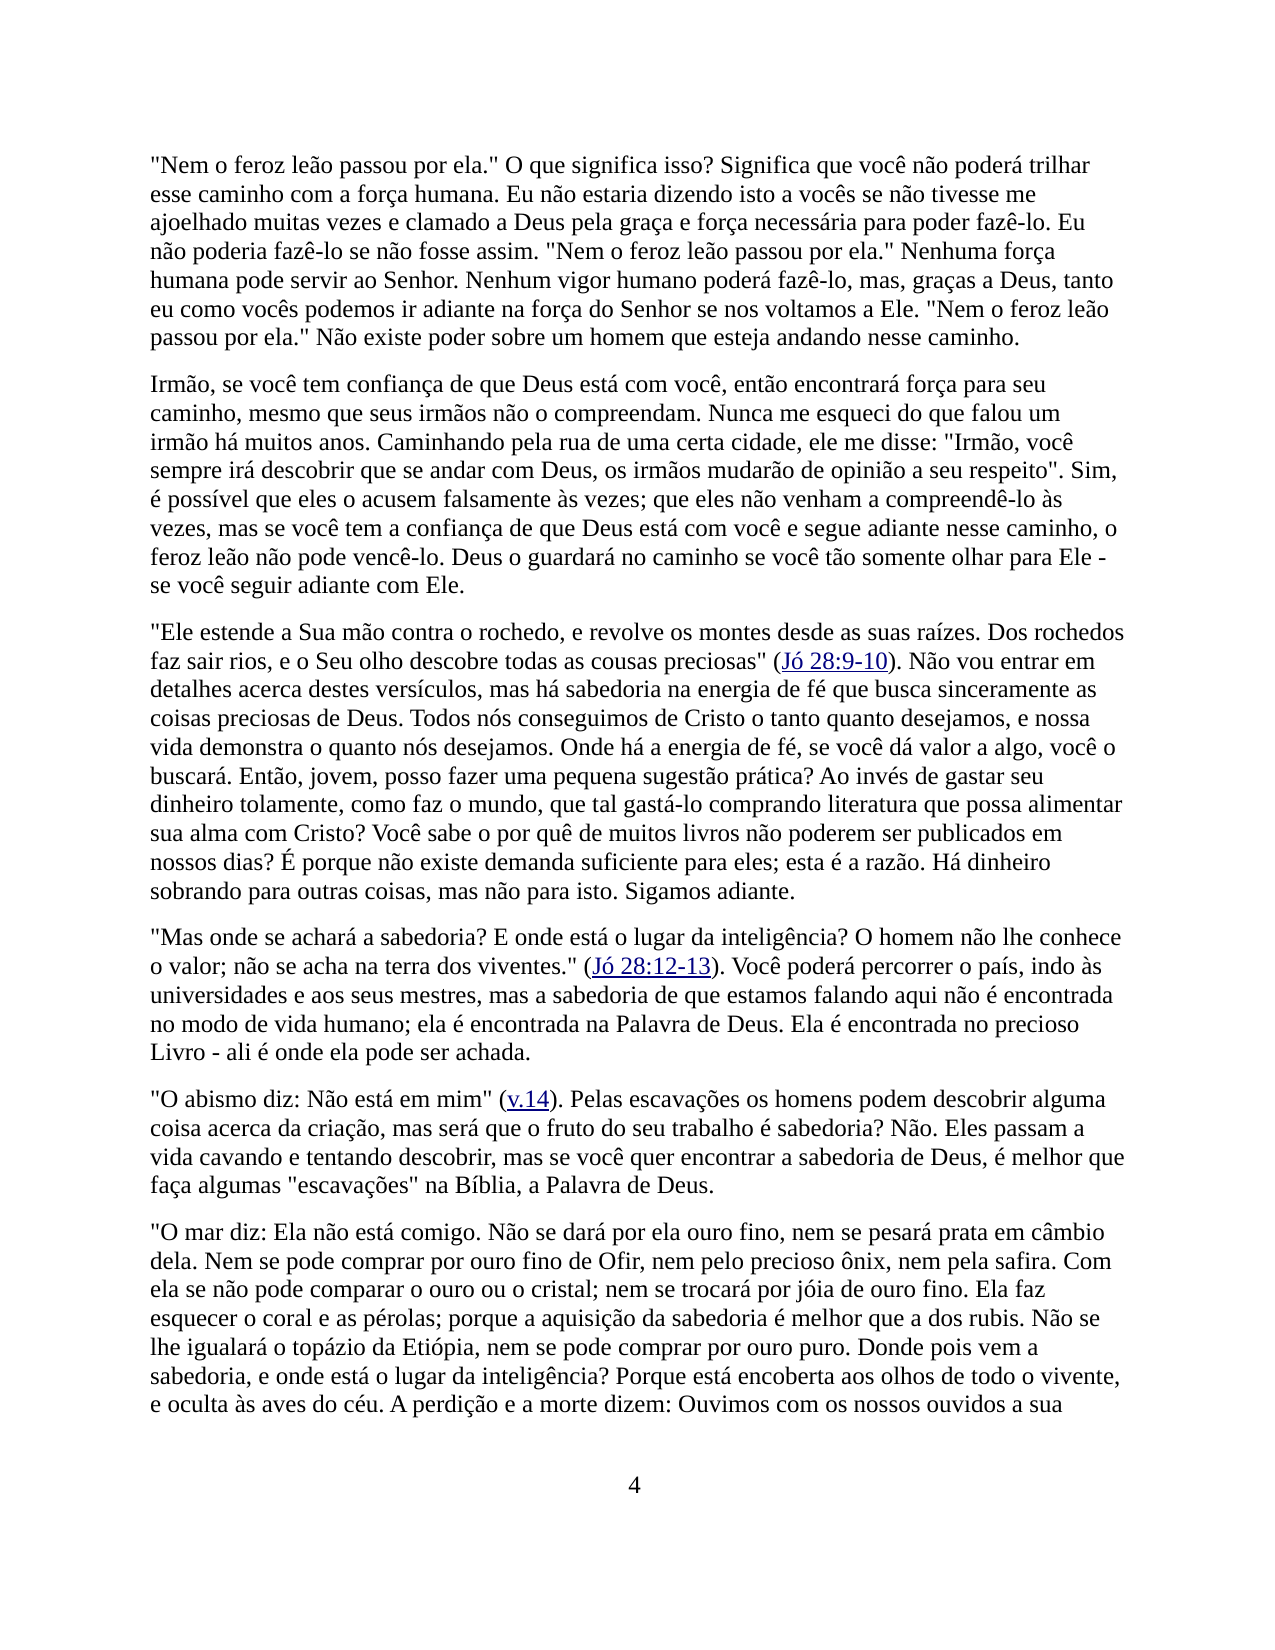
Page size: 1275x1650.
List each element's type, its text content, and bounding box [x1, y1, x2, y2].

text "Ele estende a Sua mão contra o rochedo, e revolve os montes desde as suas raízes. Dos rochedos faz sair rios, e o Seu olho descobre todas as cousas preciosas" (Jó 28:9-10). Não vou entrar em detalhes acerca destes versículos, mas há sabedoria na energia de fé que busca sinceramente as coisas preciosas de Deus. Todos nós conseguimos de Cristo o tanto quanto desejamos, e nossa vida demonstra o quanto nós desejamos. Onde há a energia de fé, se você dá valor a algo, você o buscará. Então, jovem, posso fazer uma pequena sugestão prática? Ao invés de gastar seu dinheiro tolamente, como faz o mundo, que tal gastá-lo comprando literatura que possa alimentar sua alma com Cristo? Você sabe o por quê de muitos livros não poderem ser publicados em nossos dias? É porque não existe demanda suficiente para eles; esta é a razão. Há dinheiro sobrando para outras coisas, mas não para isto. Sigamos adiante. [150, 617, 1125, 904]
text "O abismo diz: Não está em mim" (v.14). Pelas escavações os homens podem descobrir alguma coisa acerca da criação, mas será que o fruto do seu trabalho é sabedoria? Não. Eles passam a vida cavando e tentando descobrir, mas se você quer encontrar a sabedoria de Deus, é melhor que faça algumas "escavações" na Bíblia, a Palavra de Deus. [150, 1084, 1125, 1199]
text "Mas onde se achará a sabedoria? E onde está o lugar da inteligência? O homem não lhe conhece o valor; não se acha na terra dos viventes." (Jó 28:12-13). Você poderá percorrer o país, indo às universidades e aos seus mestres, mas a sabedoria de que estamos falando aqui não é encontrada no modo de vida humano; ela é encontrada na Palavra de Deus. Ela é encontrada no precioso Livro - ali é onde ela pode ser achada. [150, 922, 1125, 1066]
text "Nem o feroz leão passou por ela." O que significa isso? Significa que você não poderá trilhar esse caminho com a força humana. Eu não estaria dizendo isto a vocês se não tivesse me ajoelhado muitas vezes e clamado a Deus pela graça e força necessária para poder fazê-lo. Eu não poderia fazê-lo se não fosse assim. "Nem o feroz leão passou por ela." Nenhuma força humana pode servir ao Senhor. Nenhum vigor humano poderá fazê-lo, mas, graças a Deus, tanto eu como vocês podemos ir adiante na força do Senhor se nos voltamos a Ele. "Nem o feroz leão passou por ela." Não existe poder sobre um homem que esteja andando nesse caminho. [150, 150, 1125, 351]
text "O mar diz: Ela não está comigo. Não se dará por ela ouro fino, nem se pesará prata em câmbio dela. Nem se pode comprar por ouro fino de Ofir, nem pelo precioso ônix, nem pela safira. Com ela se não pode comparar o ouro ou o cristal; nem se trocará por jóia de ouro fino. Ela faz esquecer o coral e as pérolas; porque a aquisição da sabedoria é melhor que a dos rubis. Não se lhe igualará o topázio da Etiópia, nem se pode comprar por ouro puro. Donde pois vem a sabedoria, e onde está o lugar da inteligência? Porque está encoberta aos olhos de todo o vivente, e oculta às aves do céu. A perdição e a morte dizem: Ouvimos com os nossos ouvidos a sua [150, 1217, 1125, 1418]
text Irmão, se você tem confiança de que Deus está com você, então encontrará força para seu caminho, mesmo que seus irmãos não o compreendam. Nunca me esqueci do que falou um irmão há muitos anos. Caminhando pela rua de uma certa cidade, ele me disse: "Irmão, você sempre irá descobrir que se andar com Deus, os irmãos mudarão de opinião a seu respeito". Sim, é possível que eles o acusem falsamente às vezes; que eles não venham a compreendê-lo às vezes, mas se você tem a confiança de que Deus está com você e segue adiante nesse caminho, o feroz leão não pode vencê-lo. Deus o guardará no caminho se você tão somente olhar para Ele - se você seguir adiante com Ele. [150, 369, 1125, 599]
